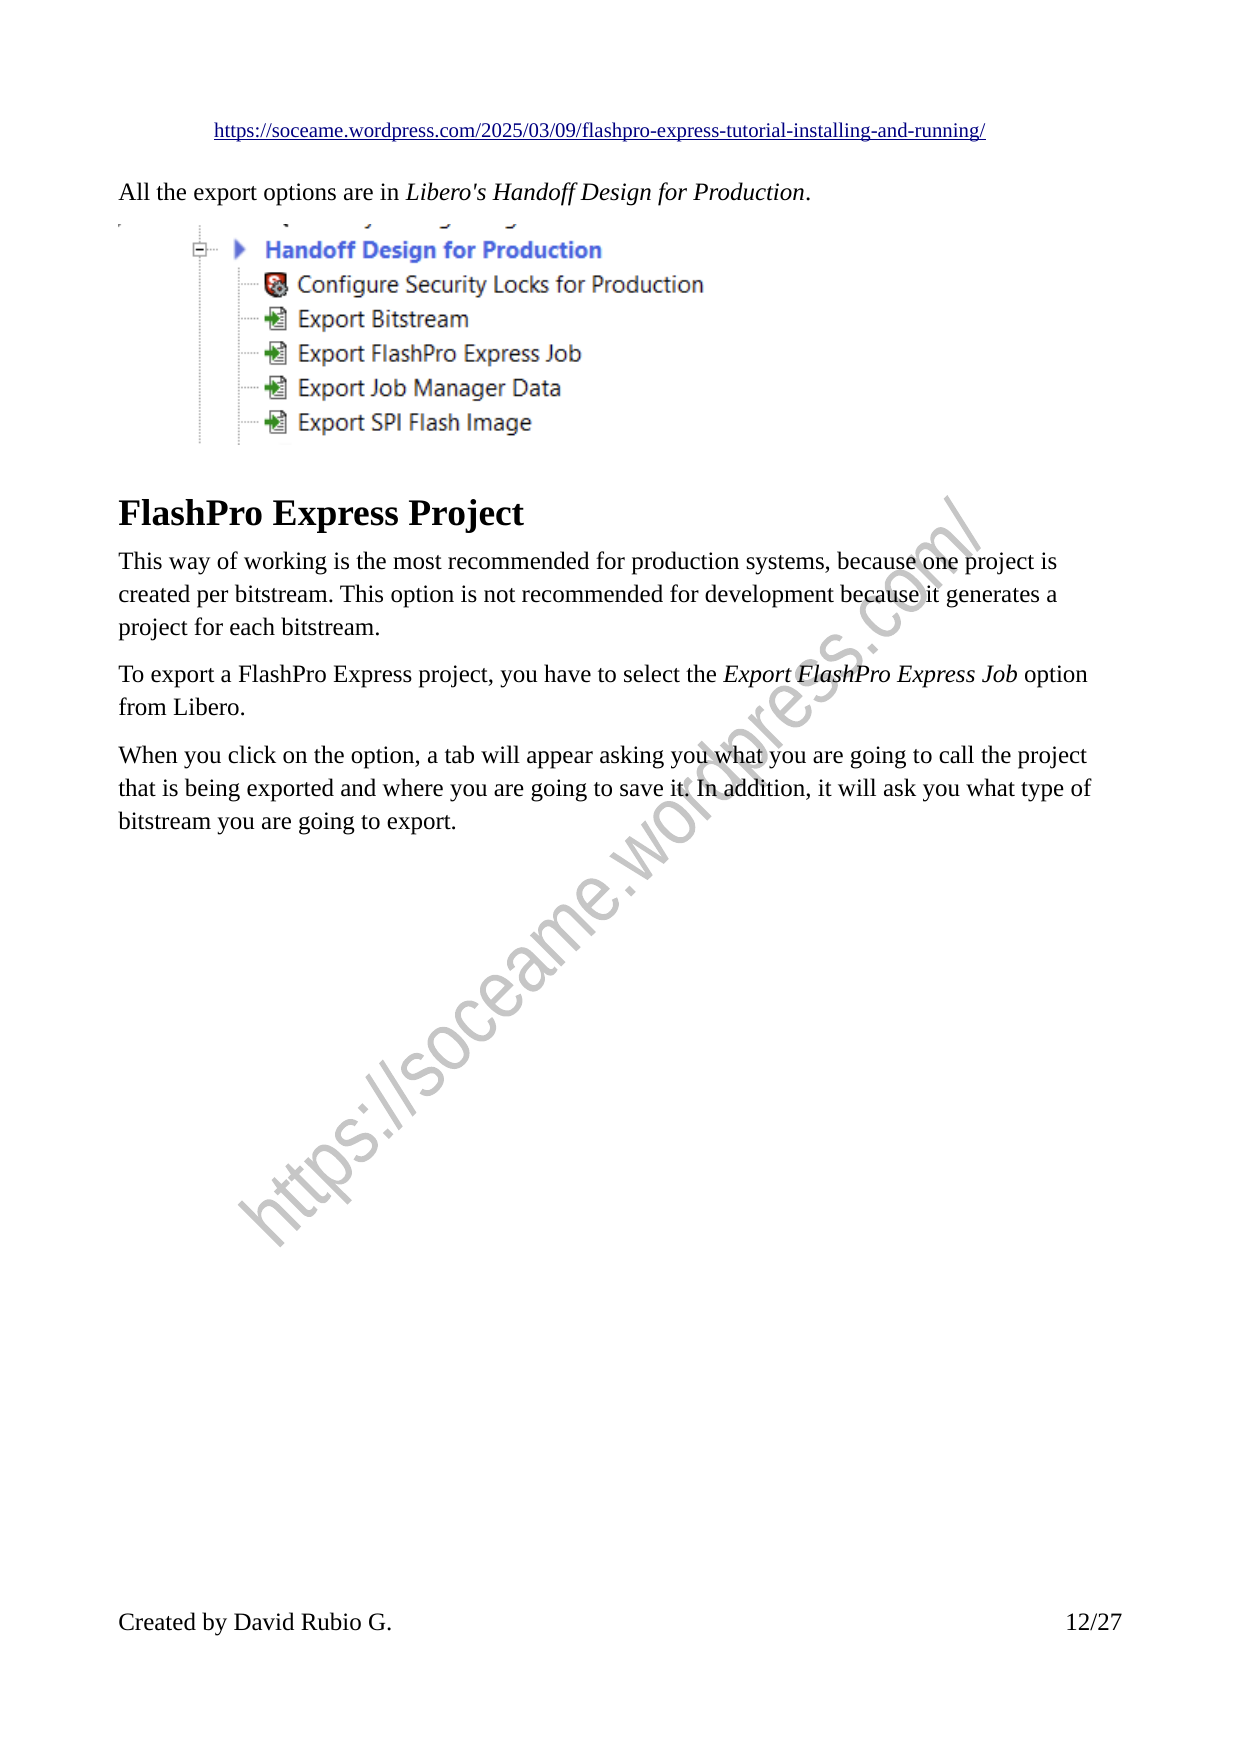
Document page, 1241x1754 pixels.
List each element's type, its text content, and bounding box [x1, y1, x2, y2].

subtitle FlashPro Express Project [118, 490, 1122, 533]
text This way of working is the most recommended for production systems, because one project is created per bitstream. This option is not recommended for development because it generates a project for each bitstream. [118, 546, 1122, 641]
text All the export options are in Libero's Handoff Design for Production. [118, 177, 1122, 206]
text To export a FlashPro Express project, you have to select the Export FlashPro Express Job option from Libero. [118, 659, 1122, 721]
text When you click on the option, a tab will appear asking you what you are going to call the project that is being exported and where you are going to save it. In addition, it will ask you what type of bitstream you are going to export. [118, 740, 1122, 835]
picture [118, 224, 851, 445]
